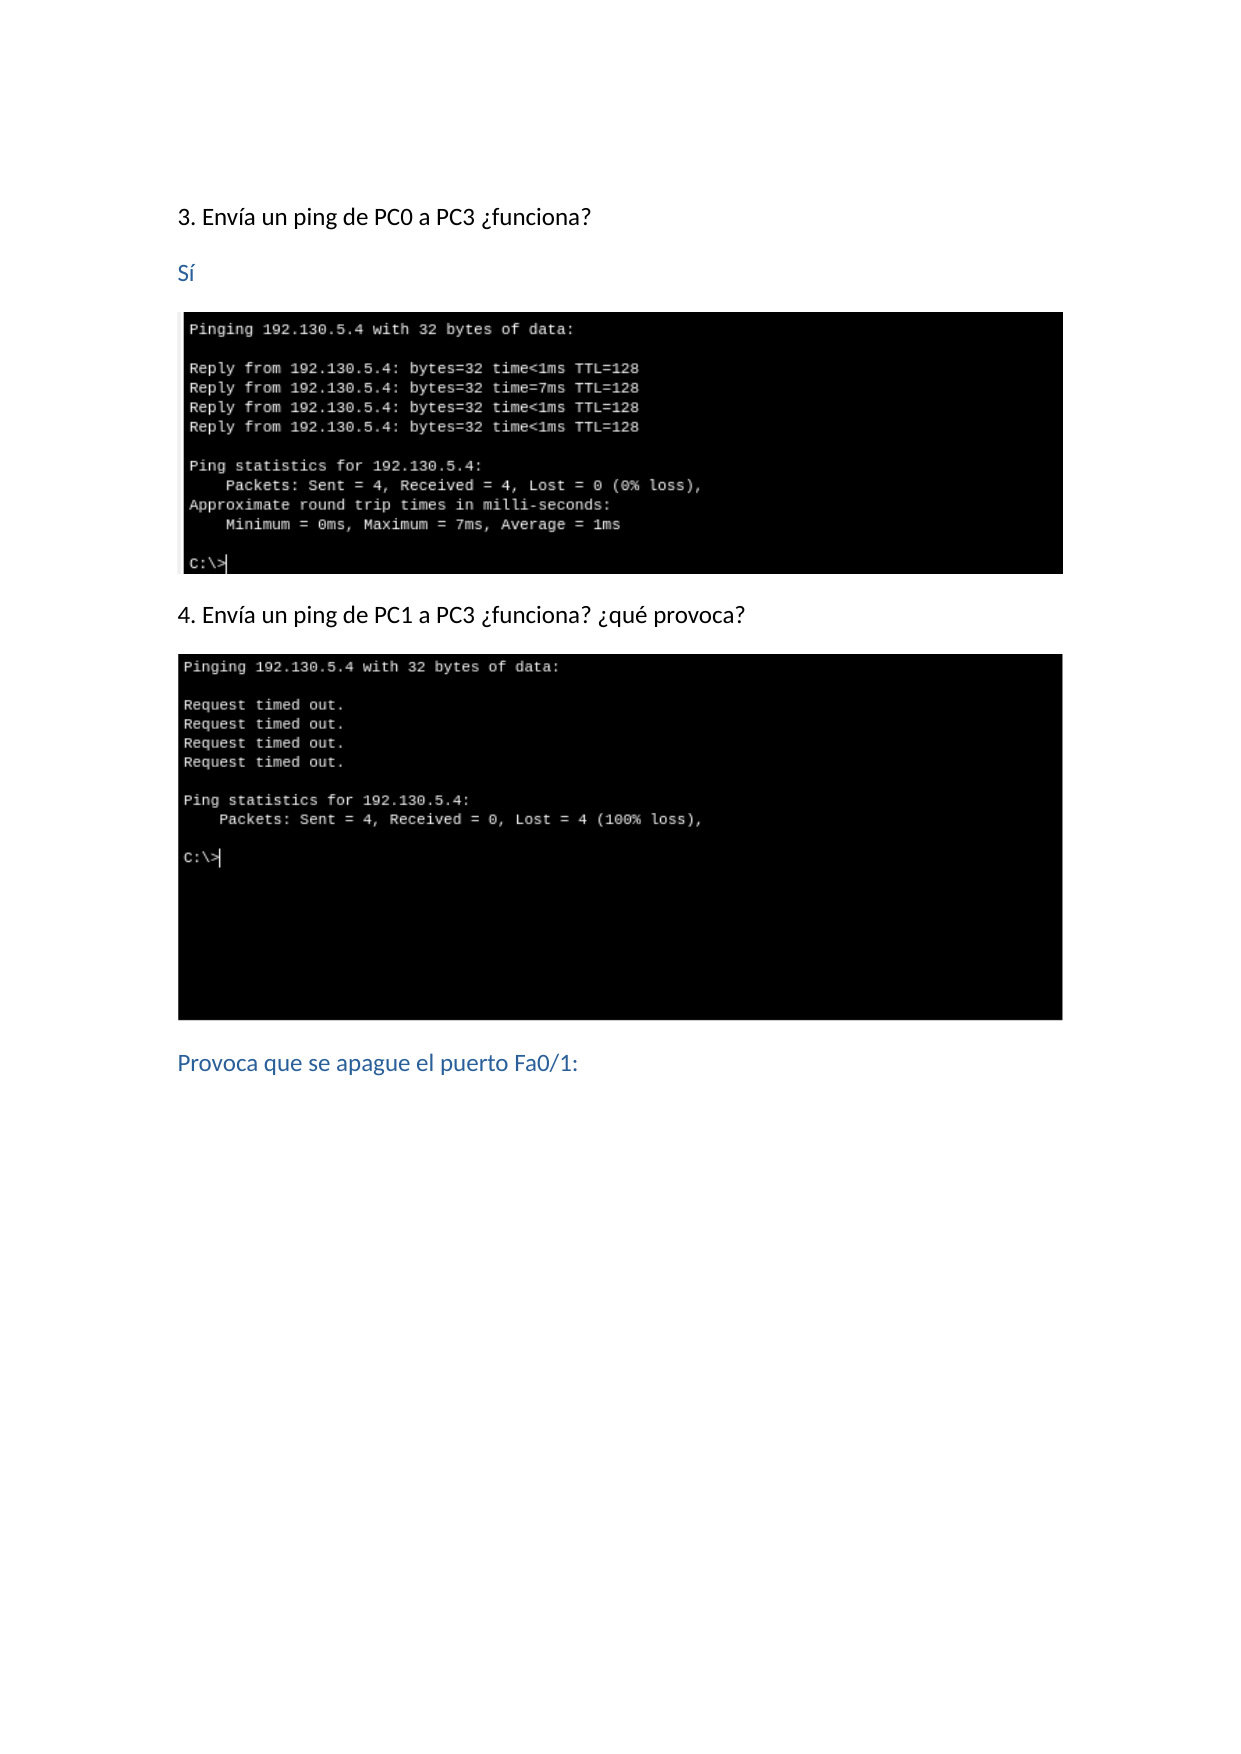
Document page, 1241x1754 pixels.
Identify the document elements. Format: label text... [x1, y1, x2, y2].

picture [177, 312, 1063, 574]
picture [177, 654, 1063, 1023]
text 3. Envía un ping de PC0 a PC3 ¿funciona? [177, 201, 1063, 232]
text 4. Envía un ping de PC1 a PC3 ¿funciona? ¿qué provoca? [177, 599, 1063, 629]
text Provoca que se apague el puerto Fa0/1: [177, 1047, 1063, 1078]
text Sí [177, 257, 1063, 287]
